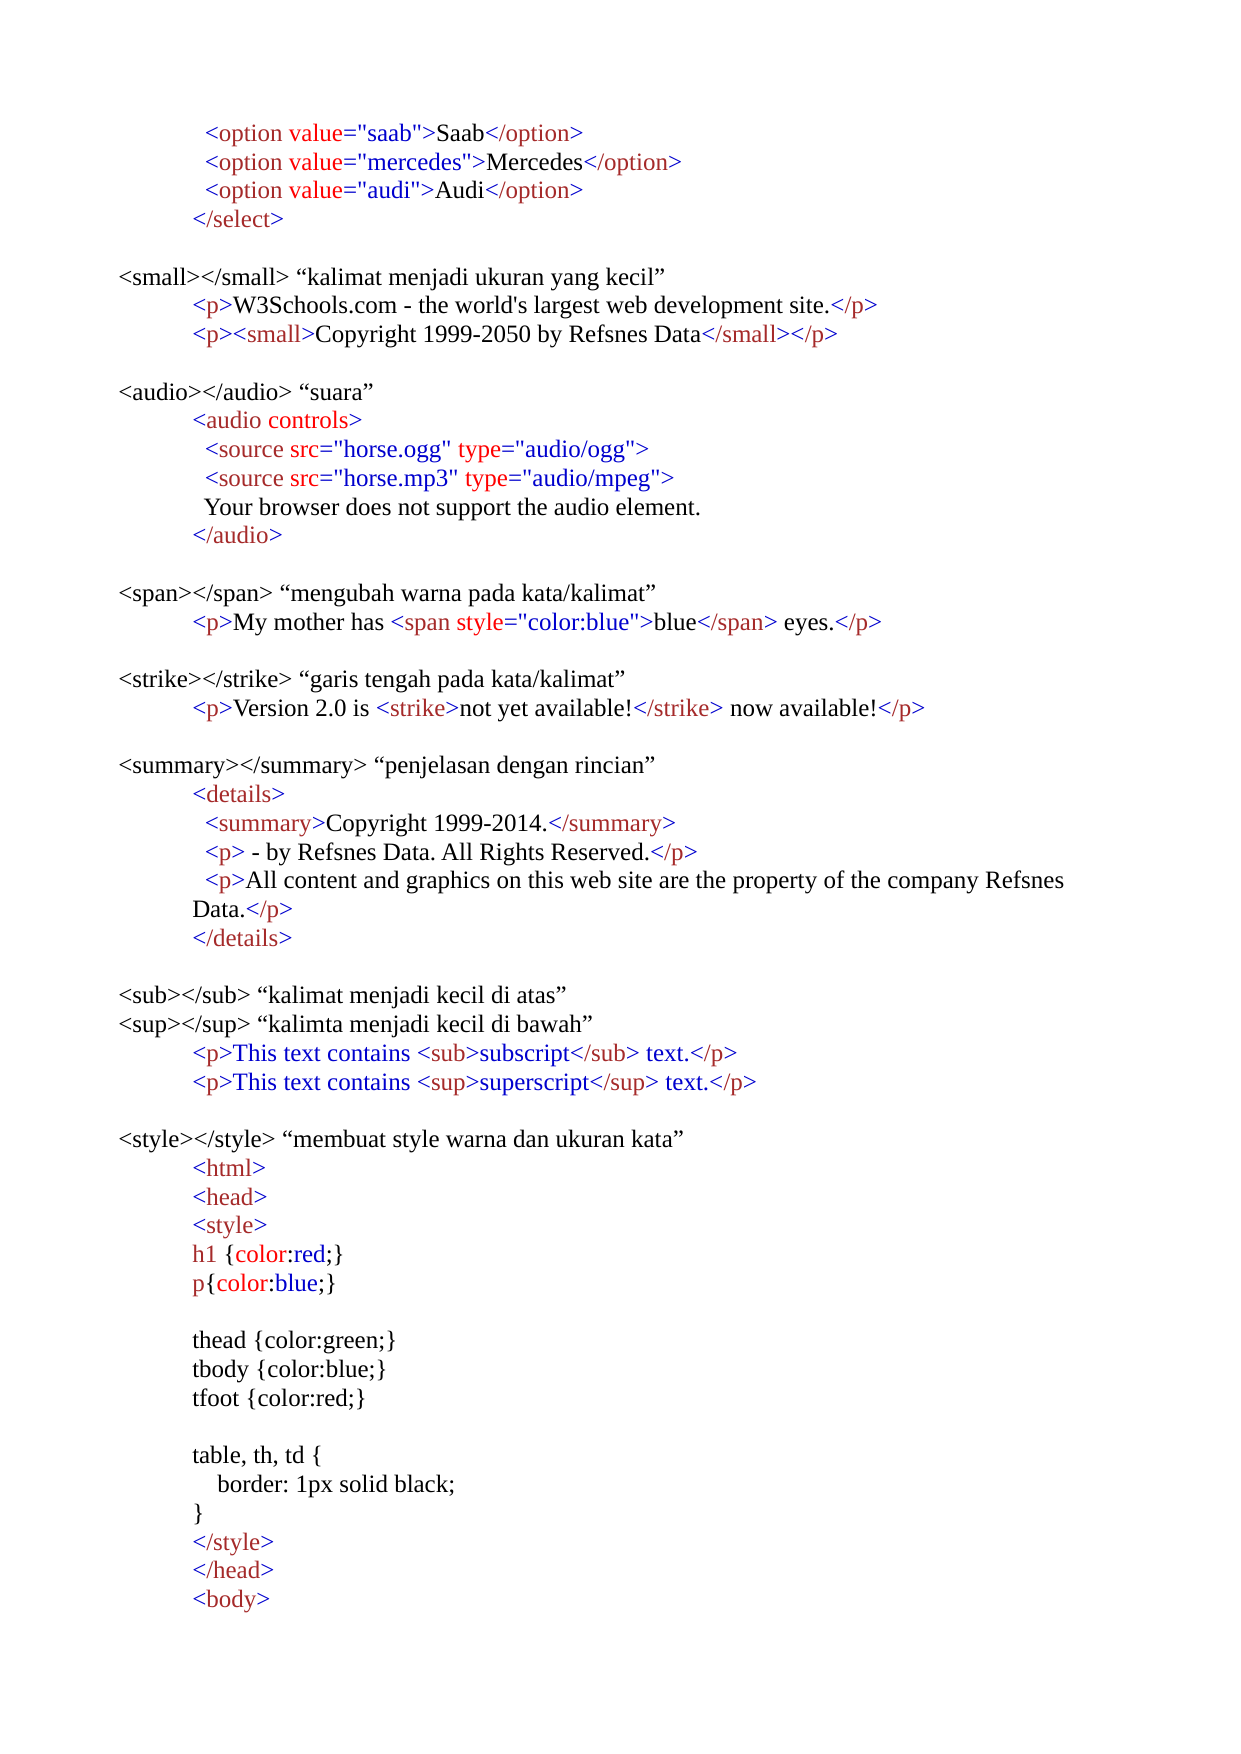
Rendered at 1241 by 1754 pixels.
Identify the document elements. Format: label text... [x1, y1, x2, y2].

text } </style> </head> <body> [118, 1498, 1122, 1613]
text <option value="saab">Saab</option> <option value="mercedes">Mercedes</option> <option value="audi">Audi</option> </select> [118, 118, 1122, 233]
text <audio controls> <source src="horse.ogg" type="audio/ogg"> <source src="horse.mp3" type="audio/mpeg"> Your browser does not support the audio element. </audio> [118, 406, 1122, 549]
text <sup></sup> “kalimta menjadi kecil di bawah” [118, 1009, 1122, 1038]
text tbody {color:blue;} [118, 1354, 1122, 1383]
text <p>This text contains <sub>subscript</sub> text.</p> [118, 1038, 1122, 1067]
text <p>Version 2.0 is <strike>not yet available!</strike> now available!</p> [118, 693, 1122, 722]
text <p>My mother has <span style="color:blue">blue</span> eyes.</p> [118, 607, 1122, 636]
text tfoot {color:red;} [118, 1383, 1122, 1412]
text <strike></strike> “garis tengah pada kata/kalimat” [118, 664, 1122, 693]
text <details> <summary>Copyright 1999-2014.</summary> <p> - by Refsnes Data. All Rights Reserved.</p> <p>All content and graphics on this web site are the property of the company Refsnes Data.</p> </details> [118, 779, 1122, 952]
text <summary></summary> “penjelasan dengan rincian” [118, 751, 1122, 779]
text <sub></sub> “kalimat menjadi kecil di atas” [118, 981, 1122, 1009]
text <audio></audio> “suara” [118, 377, 1122, 406]
text <style></style> “membuat style warna dan ukuran kata” [118, 1124, 1122, 1153]
text <p>W3Schools.com - the world's largest web development site.</p> <p><small>Copyright 1999-2050 by Refsnes Data</small></p> [118, 291, 1122, 348]
text border: 1px solid black; [118, 1469, 1122, 1498]
text thead {color:green;} [118, 1326, 1122, 1354]
text <p>This text contains <sup>superscript</sup> text.</p> [118, 1067, 1122, 1096]
text <html> <head> <style> h1 {color:red;} p{color:blue;} [118, 1153, 1122, 1297]
text <small></small> “kalimat menjadi ukuran yang kecil” [118, 262, 1122, 291]
text <span></span> “mengubah warna pada kata/kalimat” [118, 578, 1122, 607]
text table, th, td { [118, 1441, 1122, 1469]
